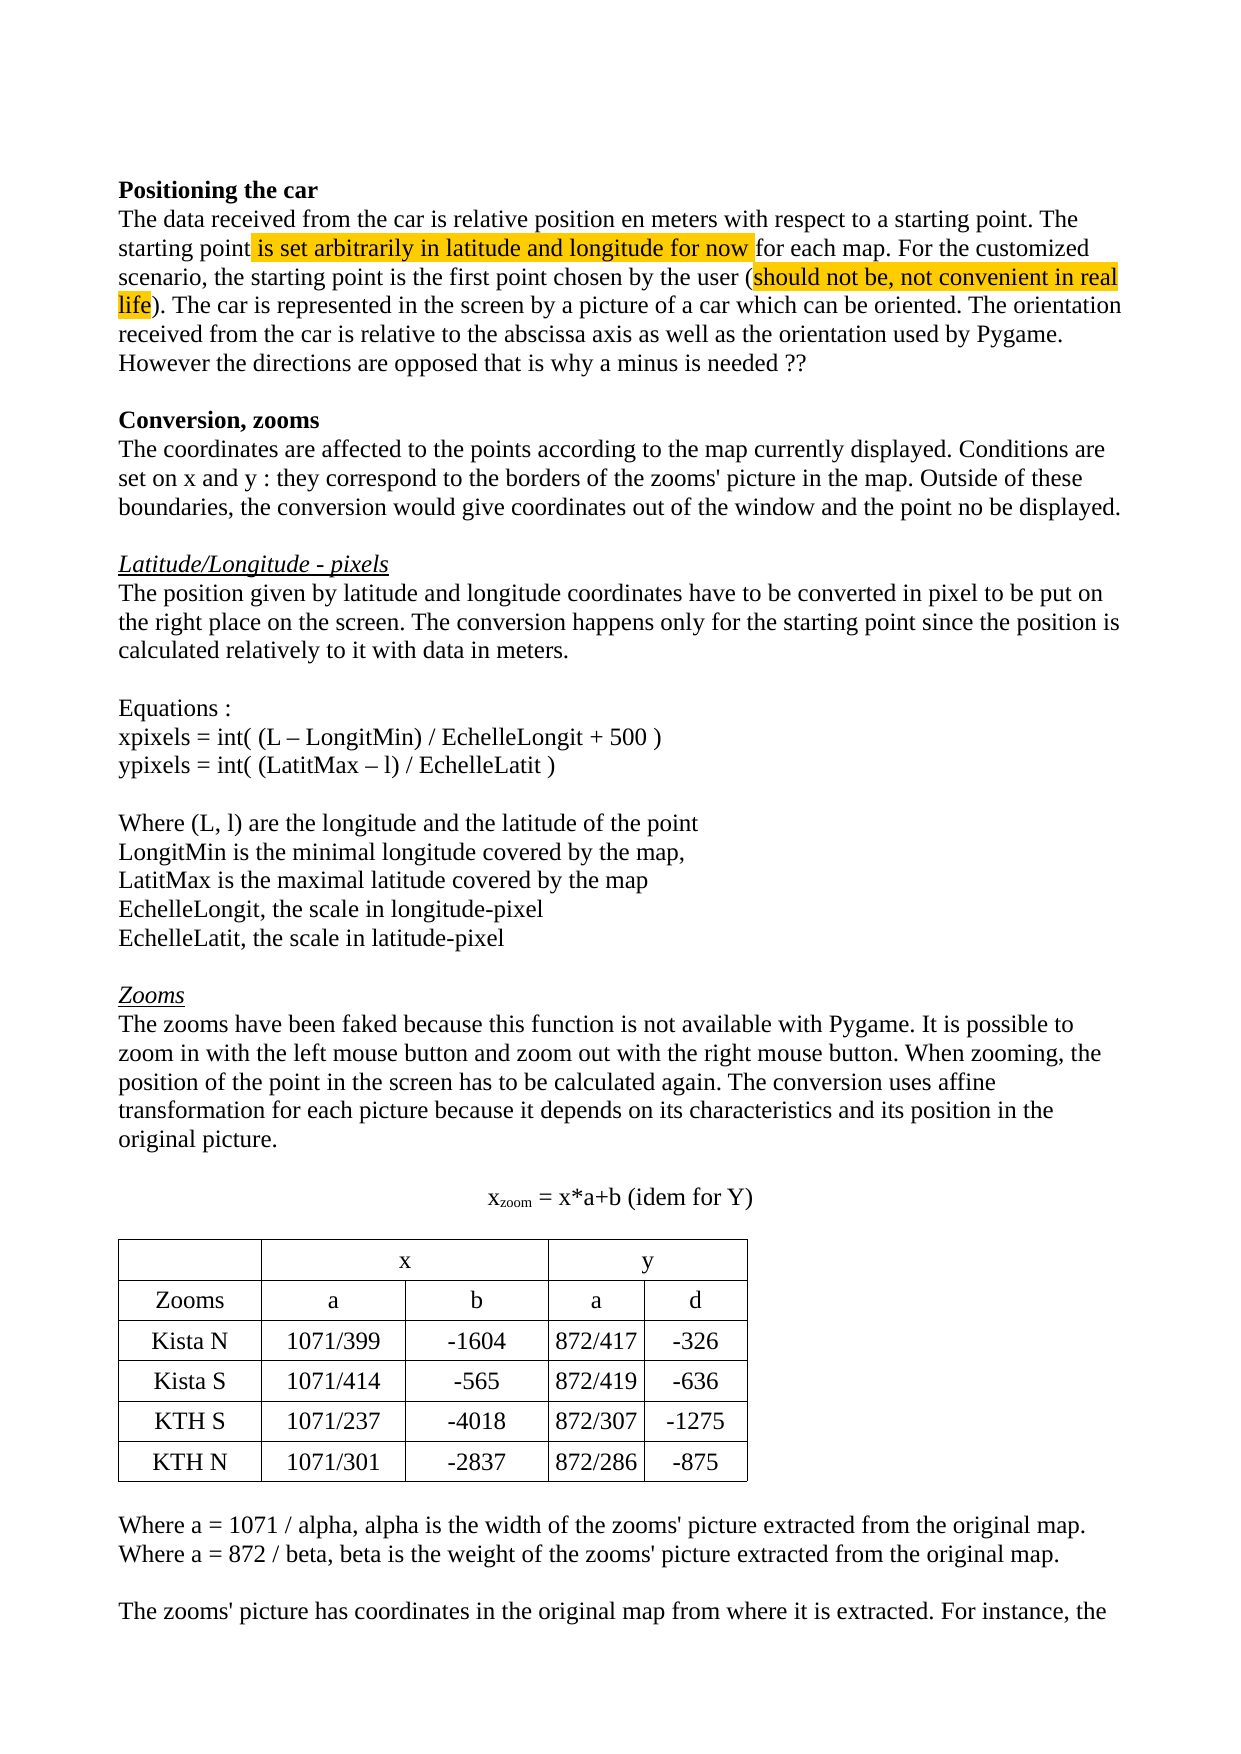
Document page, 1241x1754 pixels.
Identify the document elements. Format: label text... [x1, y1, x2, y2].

table_cell 872/286 [549, 1442, 644, 1481]
table_cell KTH N [119, 1442, 261, 1481]
table_cell -636 [645, 1361, 747, 1401]
table_cell 872/417 [549, 1321, 644, 1360]
text Equations : [118, 693, 1122, 722]
table_cell -4018 [406, 1402, 548, 1441]
table_cell Zooms [119, 1281, 261, 1320]
table_cell 1071/414 [262, 1361, 405, 1401]
table_cell 872/419 [549, 1361, 644, 1401]
text LatitMax is the maximal latitude covered by the map [118, 866, 1122, 894]
table_cell d [645, 1281, 747, 1320]
table_cell -326 [645, 1321, 747, 1360]
table_cell -565 [406, 1361, 548, 1401]
table_cell -2837 [406, 1442, 548, 1481]
text LongitMin is the minimal longitude covered by the map, [118, 837, 1122, 866]
text The zooms' picture has coordinates in the original map from where it is extracted. For instance, the [118, 1596, 1122, 1625]
text ypixels = int( (LatitMax – l) / EchelleLatit ) [118, 751, 1122, 779]
text Zooms [118, 981, 1122, 1009]
table_cell 1071/301 [262, 1442, 405, 1481]
table_header y [549, 1240, 747, 1280]
text Positioning the car [118, 176, 1122, 204]
table_cell 1071/237 [262, 1402, 405, 1441]
table_cell 872/307 [549, 1402, 644, 1441]
table_cell -1275 [645, 1402, 747, 1441]
table_header [119, 1240, 261, 1280]
text Conversion, zooms [118, 406, 1122, 434]
text Where a = 872 / beta, beta is the weight of the zooms' picture extracted from the original map. [118, 1539, 1122, 1568]
text Latitude/Longitude - pixels [118, 549, 1122, 578]
table_cell b [406, 1281, 548, 1320]
text EchelleLongit, the scale in longitude-pixel [118, 894, 1122, 923]
table_cell 1071/399 [262, 1321, 405, 1360]
text The data received from the car is relative position en meters with respect to a starting point. The starting point is set arbitrarily in latitude and longitude for now for each map. For the customized scenario, the starting point is the first point chosen by the user (should not be, not convenient in real life). The car is represented in the screen by a picture of a car which can be oriented. The orientation received from the car is relative to the abscissa axis as well as the orientation used by Pygame. However the directions are opposed that is why a minus is needed ?? [118, 204, 1122, 377]
text xzoom = x*a+b (idem for Y) [118, 1182, 1122, 1211]
table_cell KTH S [119, 1402, 261, 1441]
text The zooms have been faked because this function is not available with Pygame. It is possible to zoom in with the left mouse button and zoom out with the right mouse button. When zooming, the position of the point in the screen has to be calculated again. The conversion uses affine transformation for each picture because it depends on its characteristics and its position in the original picture. [118, 1009, 1122, 1153]
table_cell a [262, 1281, 405, 1320]
table_cell a [549, 1281, 644, 1320]
text xpixels = int( (L – LongitMin) / EchelleLongit + 500 ) [118, 722, 1122, 751]
table_header x [262, 1240, 548, 1280]
text Where (L, l) are the longitude and the latitude of the point [118, 808, 1122, 837]
table_cell Kista N [119, 1321, 261, 1360]
table_cell -875 [645, 1442, 747, 1481]
table_cell Kista S [119, 1361, 261, 1401]
text The position given by latitude and longitude coordinates have to be converted in pixel to be put on the right place on the screen. The conversion happens only for the starting point since the position is calculated relatively to it with data in meters. [118, 578, 1122, 664]
table_cell -1604 [406, 1321, 548, 1360]
text The coordinates are affected to the points according to the map currently displayed. Conditions are set on x and y : they correspond to the borders of the zooms' picture in the map. Outside of these boundaries, the conversion would give coordinates out of the window and the point no be displayed. [118, 434, 1122, 521]
text Where a = 1071 / alpha, alpha is the width of the zooms' picture extracted from the original map. [118, 1510, 1122, 1539]
text EchelleLatit, the scale in latitude-pixel [118, 923, 1122, 952]
